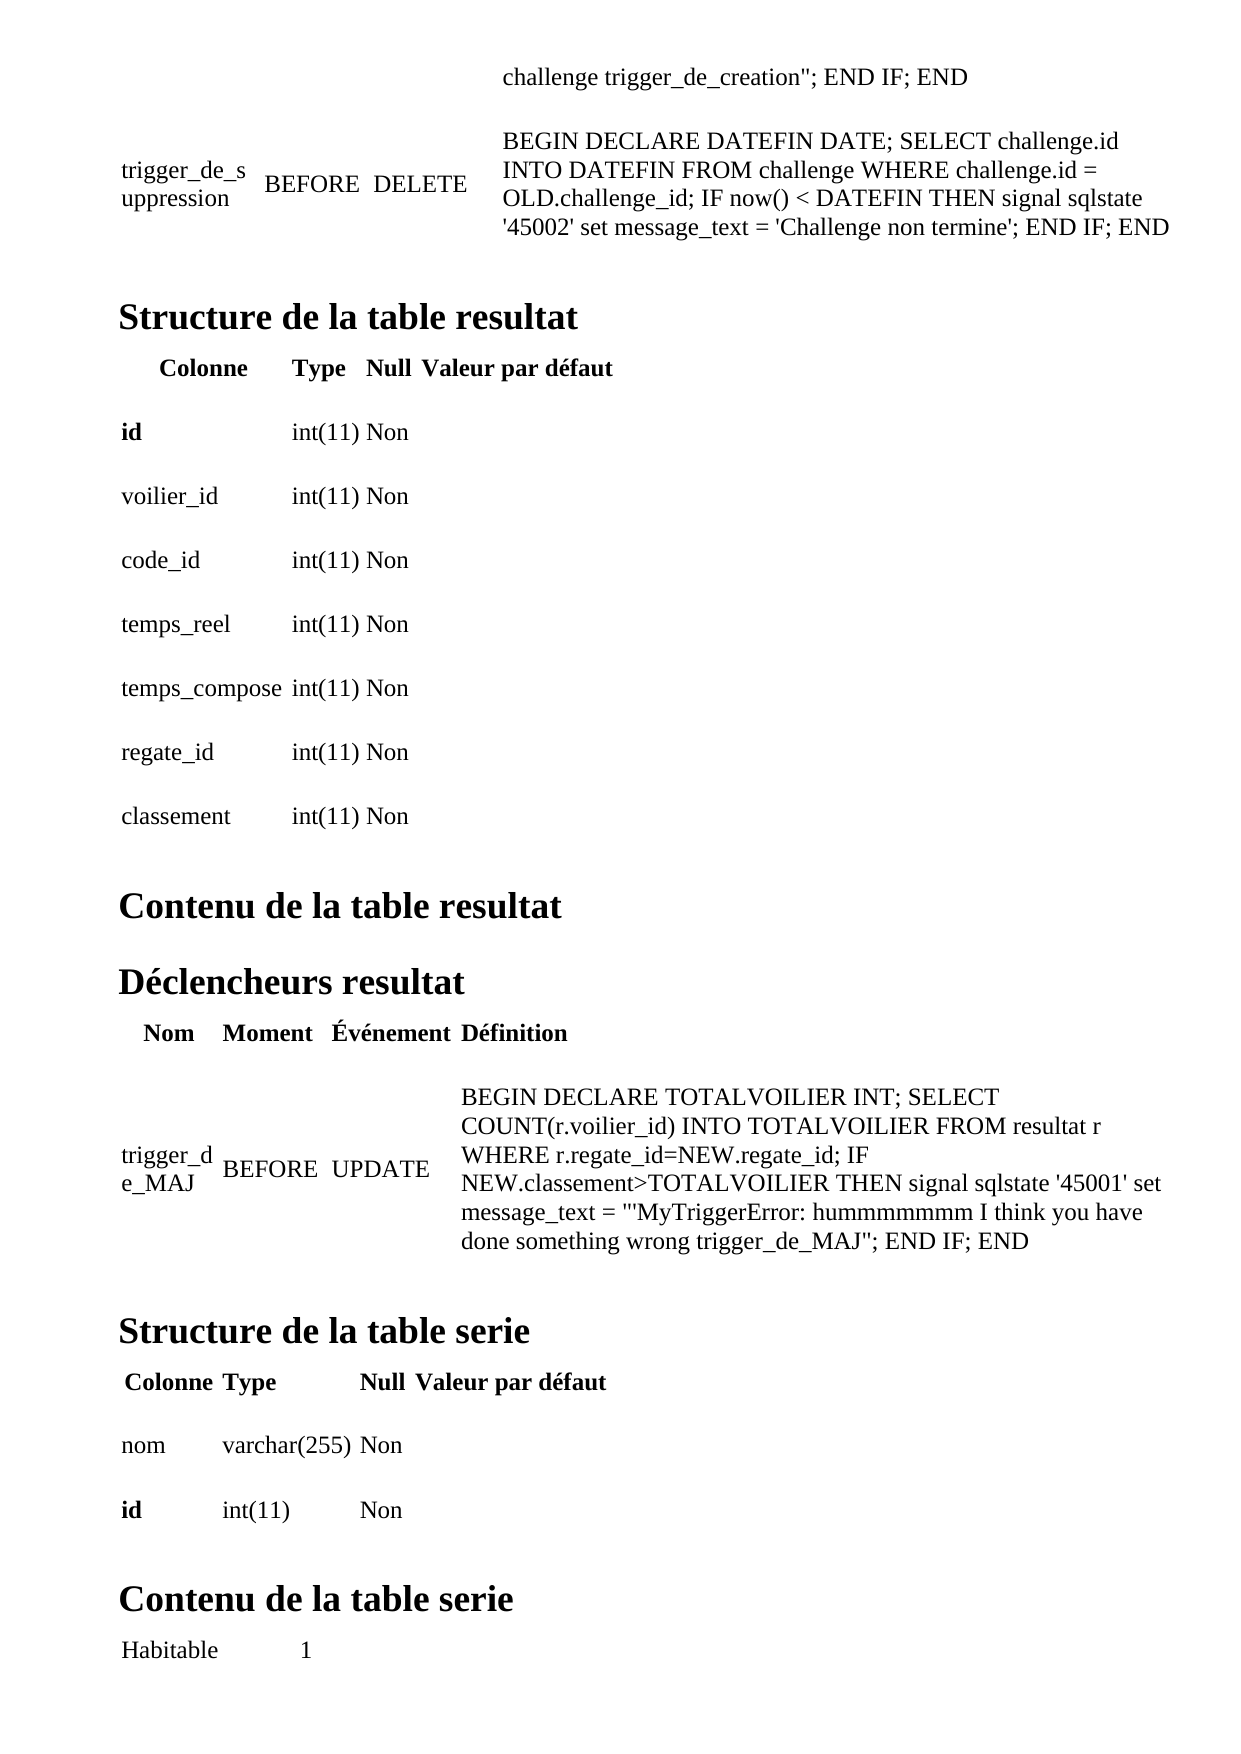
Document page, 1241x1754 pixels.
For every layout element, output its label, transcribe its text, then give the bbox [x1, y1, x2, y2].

table_cell int(11) [289, 606, 363, 670]
table_cell Non [363, 606, 418, 670]
table_cell [412, 1428, 614, 1492]
table_header Valeur par défaut [418, 350, 620, 414]
subtitle Contenu de la table serie [118, 1577, 1181, 1620]
table_cell voilier_id [118, 478, 289, 542]
table_cell [418, 478, 620, 542]
table_header Null [363, 350, 418, 414]
table_header 1 [297, 1632, 322, 1667]
table_cell [370, 59, 499, 123]
table_cell Non [363, 478, 418, 542]
table_cell id [118, 414, 289, 478]
table_cell temps_compose [118, 670, 289, 734]
table_cell [118, 59, 261, 123]
table_cell regate_id [118, 734, 289, 798]
table_cell trigger_de_suppression [118, 123, 261, 273]
table_header Définition [458, 1015, 1181, 1079]
table_cell nom [118, 1428, 219, 1492]
table_cell code_id [118, 542, 289, 606]
table_header Nom [118, 1015, 219, 1079]
subtitle Structure de la table resultat [118, 294, 1181, 337]
subtitle Structure de la table serie [118, 1308, 1181, 1351]
table_cell [418, 606, 620, 670]
table_cell DELETE [370, 123, 499, 273]
table_cell int(11) [289, 478, 363, 542]
table_cell BEFORE [220, 1079, 328, 1287]
table_cell Non [363, 798, 418, 862]
table_cell int(11) [289, 798, 363, 862]
table_header Événement [329, 1015, 458, 1079]
table_cell BEFORE [261, 123, 370, 273]
table_cell id [118, 1492, 219, 1556]
table_cell [418, 414, 620, 478]
subtitle Contenu de la table resultat [118, 883, 1181, 926]
table_cell temps_reel [118, 606, 289, 670]
table_cell Non [363, 542, 418, 606]
table_cell BEGIN DECLARE DATEFIN DATE; SELECT challenge.id INTO DATEFIN FROM challenge WHERE challenge.id = OLD.challenge_id; IF now() < DATEFIN THEN signal sqlstate '45002' set message_text = 'Challenge non termine'; END IF; END [500, 123, 1181, 273]
table_header Colonne [118, 350, 289, 414]
table_header Type [289, 350, 363, 414]
table_cell [418, 670, 620, 734]
table_cell [418, 798, 620, 862]
table_header Null [357, 1364, 412, 1428]
table_cell BEGIN DECLARE TOTALVOILIER INT; SELECT COUNT(r.voilier_id) INTO TOTALVOILIER FROM resultat r WHERE r.regate_id=NEW.regate_id; IF NEW.classement>TOTALVOILIER THEN signal sqlstate '45001' set message_text = "'MyTriggerError: hummmmmmm I think you have done something wrong trigger_de_MAJ"; END IF; END [458, 1079, 1181, 1287]
table_cell Non [363, 734, 418, 798]
table_cell [418, 734, 620, 798]
table_cell int(11) [289, 414, 363, 478]
table_cell varchar(255) [219, 1428, 357, 1492]
table_cell challenge trigger_de_creation"; END IF; END [500, 59, 1181, 123]
table_cell trigger_de_MAJ [118, 1079, 219, 1287]
table_header Habitable [118, 1632, 297, 1667]
table_cell Non [363, 670, 418, 734]
table_cell int(11) [289, 670, 363, 734]
table_cell UPDATE [329, 1079, 458, 1287]
table_header Moment [220, 1015, 328, 1079]
table_cell Non [357, 1428, 412, 1492]
table_cell Non [363, 414, 418, 478]
table_cell int(11) [219, 1492, 357, 1556]
table_header Colonne [118, 1364, 219, 1428]
table_cell int(11) [289, 542, 363, 606]
table_cell Non [357, 1492, 412, 1556]
table_cell [418, 542, 620, 606]
subtitle Déclencheurs resultat [118, 960, 1181, 1003]
table_header Valeur par défaut [412, 1364, 614, 1428]
table_cell [261, 59, 370, 123]
table_cell int(11) [289, 734, 363, 798]
table_cell classement [118, 798, 289, 862]
table_cell [412, 1492, 614, 1556]
table_header Type [219, 1364, 357, 1428]
